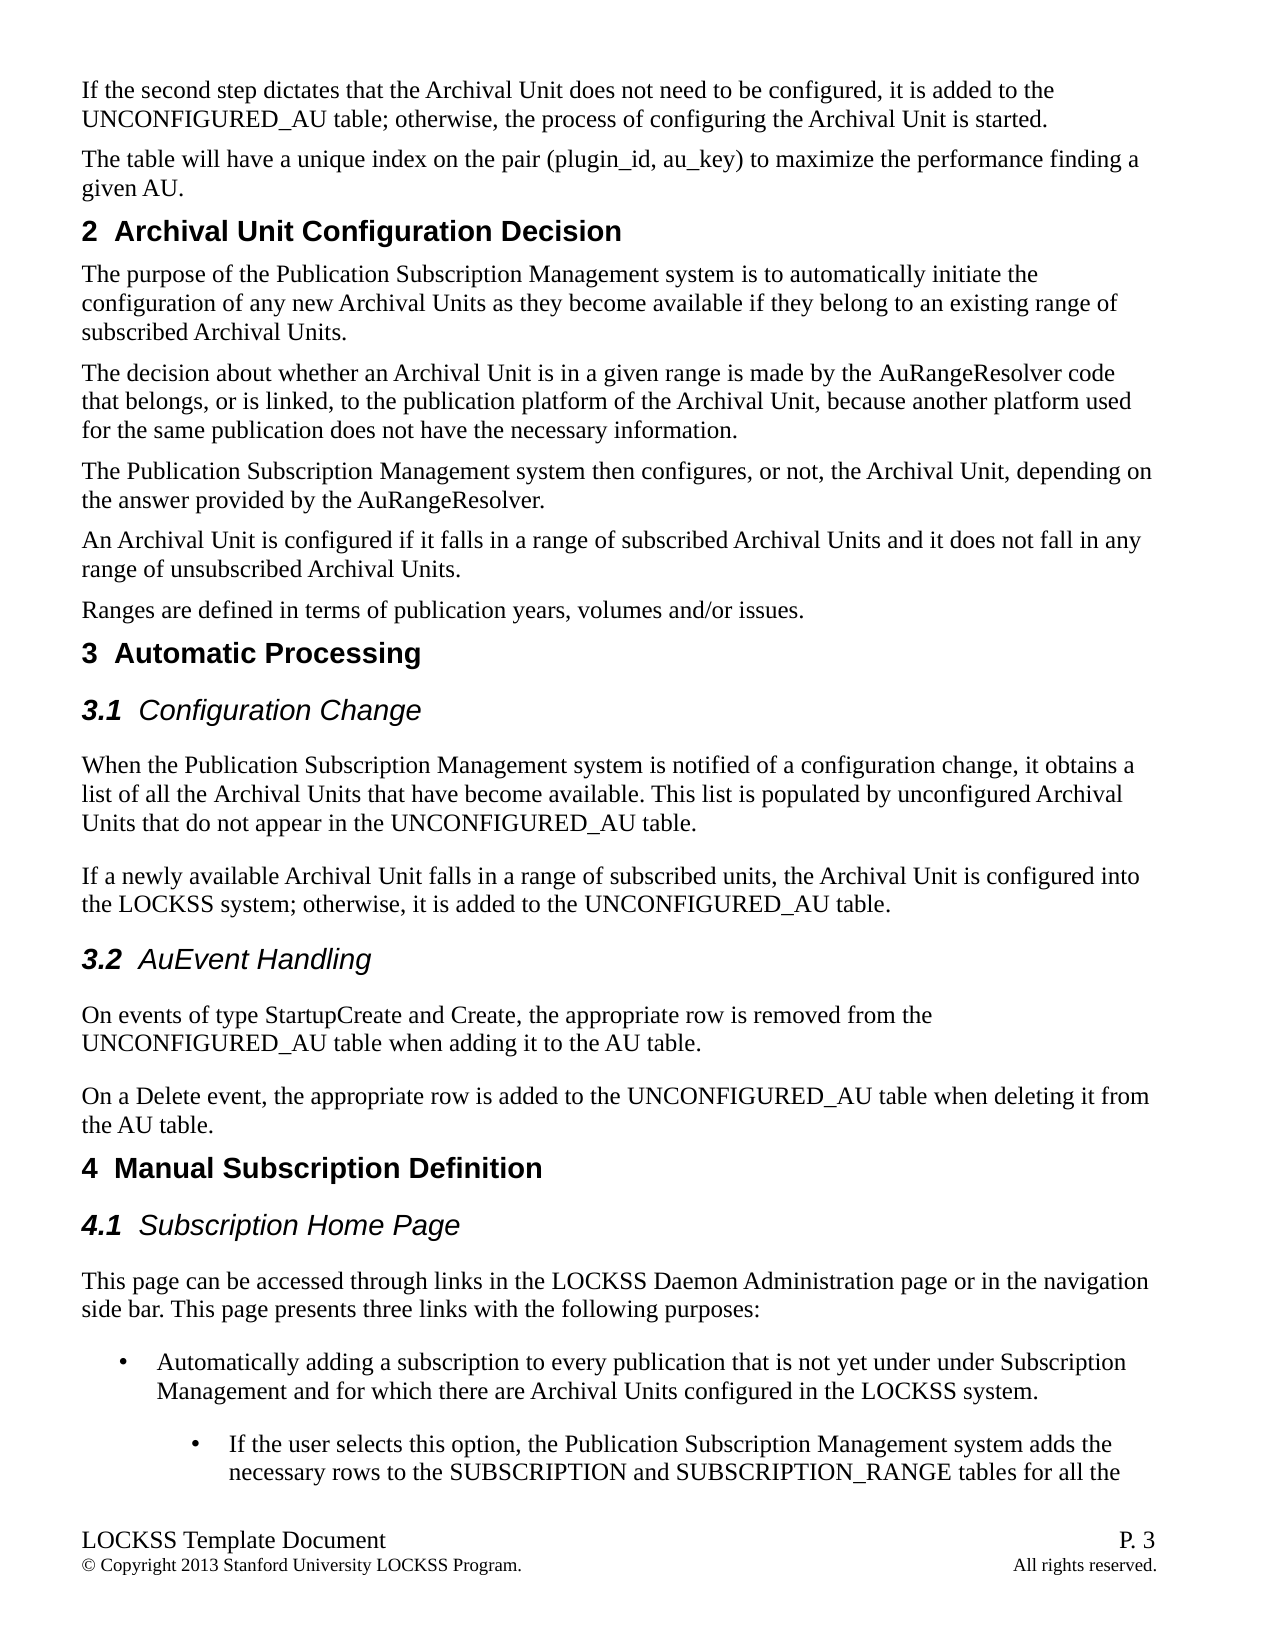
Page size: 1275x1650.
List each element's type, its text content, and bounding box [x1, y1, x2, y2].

text The table will have a unique index on the pair (plugin_id, au_key) to maximize the performance finding a given AU. [81, 144, 1157, 202]
subtitle Configuration Change [81, 693, 1157, 727]
list If the user selects this option, the Publication Subscription Management system adds the necessary rows to the SUBSCRIPTION and SUBSCRIPTION_RANGE tables for all the [191, 1429, 1157, 1486]
subtitle Manual Subscription Definition [81, 1151, 1157, 1184]
subtitle Archival Unit Configuration Decision [81, 214, 1157, 247]
subtitle AuEvent Handling [81, 942, 1157, 976]
text If the second step dictates that the Archival Unit does not need to be configured, it is added to the UNCONFIGURED_AU table; otherwise, the process of configuring the Archival Unit is started. [81, 75, 1157, 132]
text When the Publication Subscription Management system is notified of a configuration change, it obtains a list of all the Archival Units that have become available. This list is populated by unconfigured Archival Units that do not appear in the UNCONFIGURED_AU table. [81, 751, 1157, 837]
text On a Delete event, the appropriate row is added to the UNCONFIGURED_AU table when deleting it from the AU table. [81, 1081, 1157, 1139]
text This page can be accessed through links in the LOCKSS Daemon Administration page or in the navigation side bar. This page presents three links with the following purposes: [81, 1266, 1157, 1323]
text The purpose of the Publication Subscription Management system is to automatically initiate the configuration of any new Archival Units as they become available if they belong to an existing range of subscribed Archival Units. [81, 259, 1157, 346]
text Ranges are defined in terms of publication years, volumes and/or issues. [81, 595, 1157, 624]
subtitle Automatic Processing [81, 636, 1157, 669]
text The decision about whether an Archival Unit is in a given range is made by the AuRangeResolver code that belongs, or is linked, to the publication platform of the Archival Unit, because another platform used for the same publication does not have the necessary information. [81, 358, 1157, 444]
subtitle Subscription Home Page [81, 1208, 1157, 1242]
text On events of type StartupCreate and Create, the appropriate row is removed from the UNCONFIGURED_AU table when adding it to the AU table. [81, 1000, 1157, 1057]
text An Archival Unit is configured if it falls in a range of subscribed Archival Units and it does not fall in any range of unsubscribed Archival Units. [81, 525, 1157, 583]
text The Publication Subscription Management system then configures, or not, the Archival Unit, depending on the answer provided by the AuRangeResolver. [81, 456, 1157, 513]
list Automatically adding a subscription to every publication that is not yet under under Subscription Management and for which there are Archival Units configured in the LOCKSS system. [119, 1347, 1157, 1405]
text If a newly available Archival Unit falls in a range of subscribed units, the Archival Unit is configured into the LOCKSS system; otherwise, it is added to the UNCONFIGURED_AU table. [81, 861, 1157, 918]
